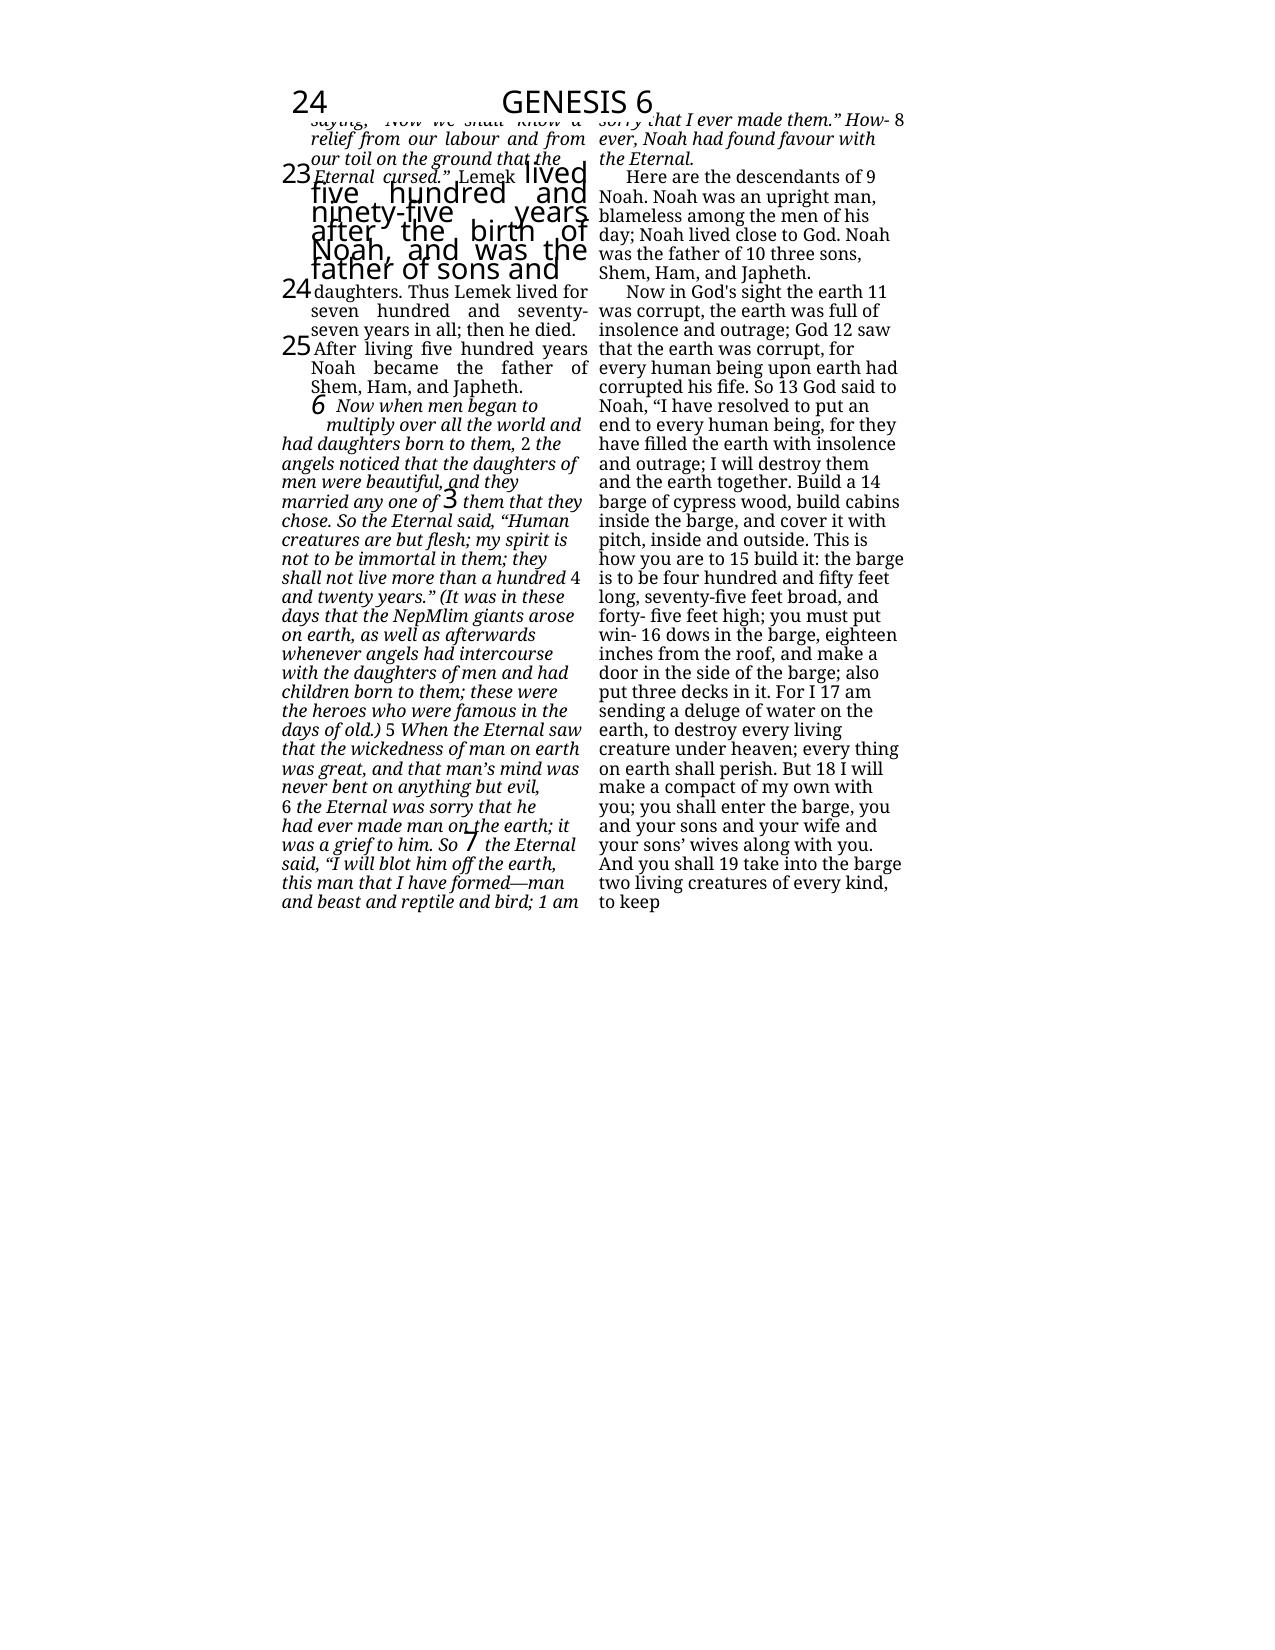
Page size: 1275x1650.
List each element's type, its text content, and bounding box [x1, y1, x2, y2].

text 6 Now when men began to multiply over all the world and had daughters born to them, 2 the angels noticed that the daughters of men were beauti­ful, and they married any one of 3 them that they chose. So the Eternal said, “Human creatures are but flesh; my spirit is not to be immortal in them; they shall not live more than a hundred 4 and twenty years.” (It was in these days that the NepMlim giants arose on earth, as well as afterwards whenever angels had intercourse with the daughters of men and had children born to them; these were the heroes who were famous in the days of old.) 5 When the Eternal saw that the wickedness of man on earth was great, and that man’s mind was never bent on anything but evil, [281, 397, 588, 798]
text 6 the Eternal was sorry that he [281, 798, 588, 817]
text Here are the descendants of 9 Noah. Noah was an upright man, blameless among the men of his day; Noah lived close to God. Noah was the father of 10 three sons, Shem, Ham, and Japheth. [599, 169, 906, 283]
text Now in God's sight the earth 11 was corrupt, the earth was full of insolence and outrage; God 12 saw that the earth was corrupt, for every human being upon earth had corrupted his fife. So 13 God said to Noah, “I have re­solved to put an end to every human being, for they have filled the earth with insolence and out­rage; I will destroy them and the earth together. Build a 14 barge of cypress wood, build cabins inside the barge, and cover it with pitch, inside and outside. This is how you are to 15 build it: the barge is to be four hundred and fifty feet long, sev­enty-five feet broad, and forty- five feet high; you must put win- 16 dows in the barge, eighteen inches from the roof, and make a door in the side of the barge; also put three decks in it. For I 17 am sending a deluge of water on the earth, to destroy every liv­ing creature under heaven; every thing on earth shall perish. But 18 I will make a compact of my own with you; you shall enter the barge, you and your sons and your wife and your sons’ wives along with you. And you shall 19 take into the barge two living creatures of every kind, to keep [599, 283, 906, 912]
list After living five hundred years Noah became the father of Shem, Ham, and Japheth. [281, 340, 588, 397]
text had ever made man on the earth; it was a grief to him. So 7 the Eternal said, “I will blot him off the earth, this man that I have formed—man and beast and reptile and bird; 1 am sorry that I ever made them.” How- 8 ever, Noah had found favour with the Eternal. [281, 817, 588, 912]
list daughters. Thus Lemek lived for seven hundred and seventy- seven years in all; then he died. [281, 283, 588, 340]
text had ever made man on the earth; it was a grief to him. So 7 the Eternal said, “I will blot him off the earth, this man that I have formed—man and beast and reptile and bird; 1 am sorry that I ever made them.” How- 8 ever, Noah had found favour with the Eternal. [599, 112, 906, 169]
list of a son, whom he called Noah, saying, “Now we shall ‘know a’ relief from our labour and from our toil on the ground that the [281, 112, 588, 169]
list Eternal cursed.” Lemek lived five hundred and ninety-five years after the birth of Noah, and was the father of sons and [281, 169, 588, 283]
